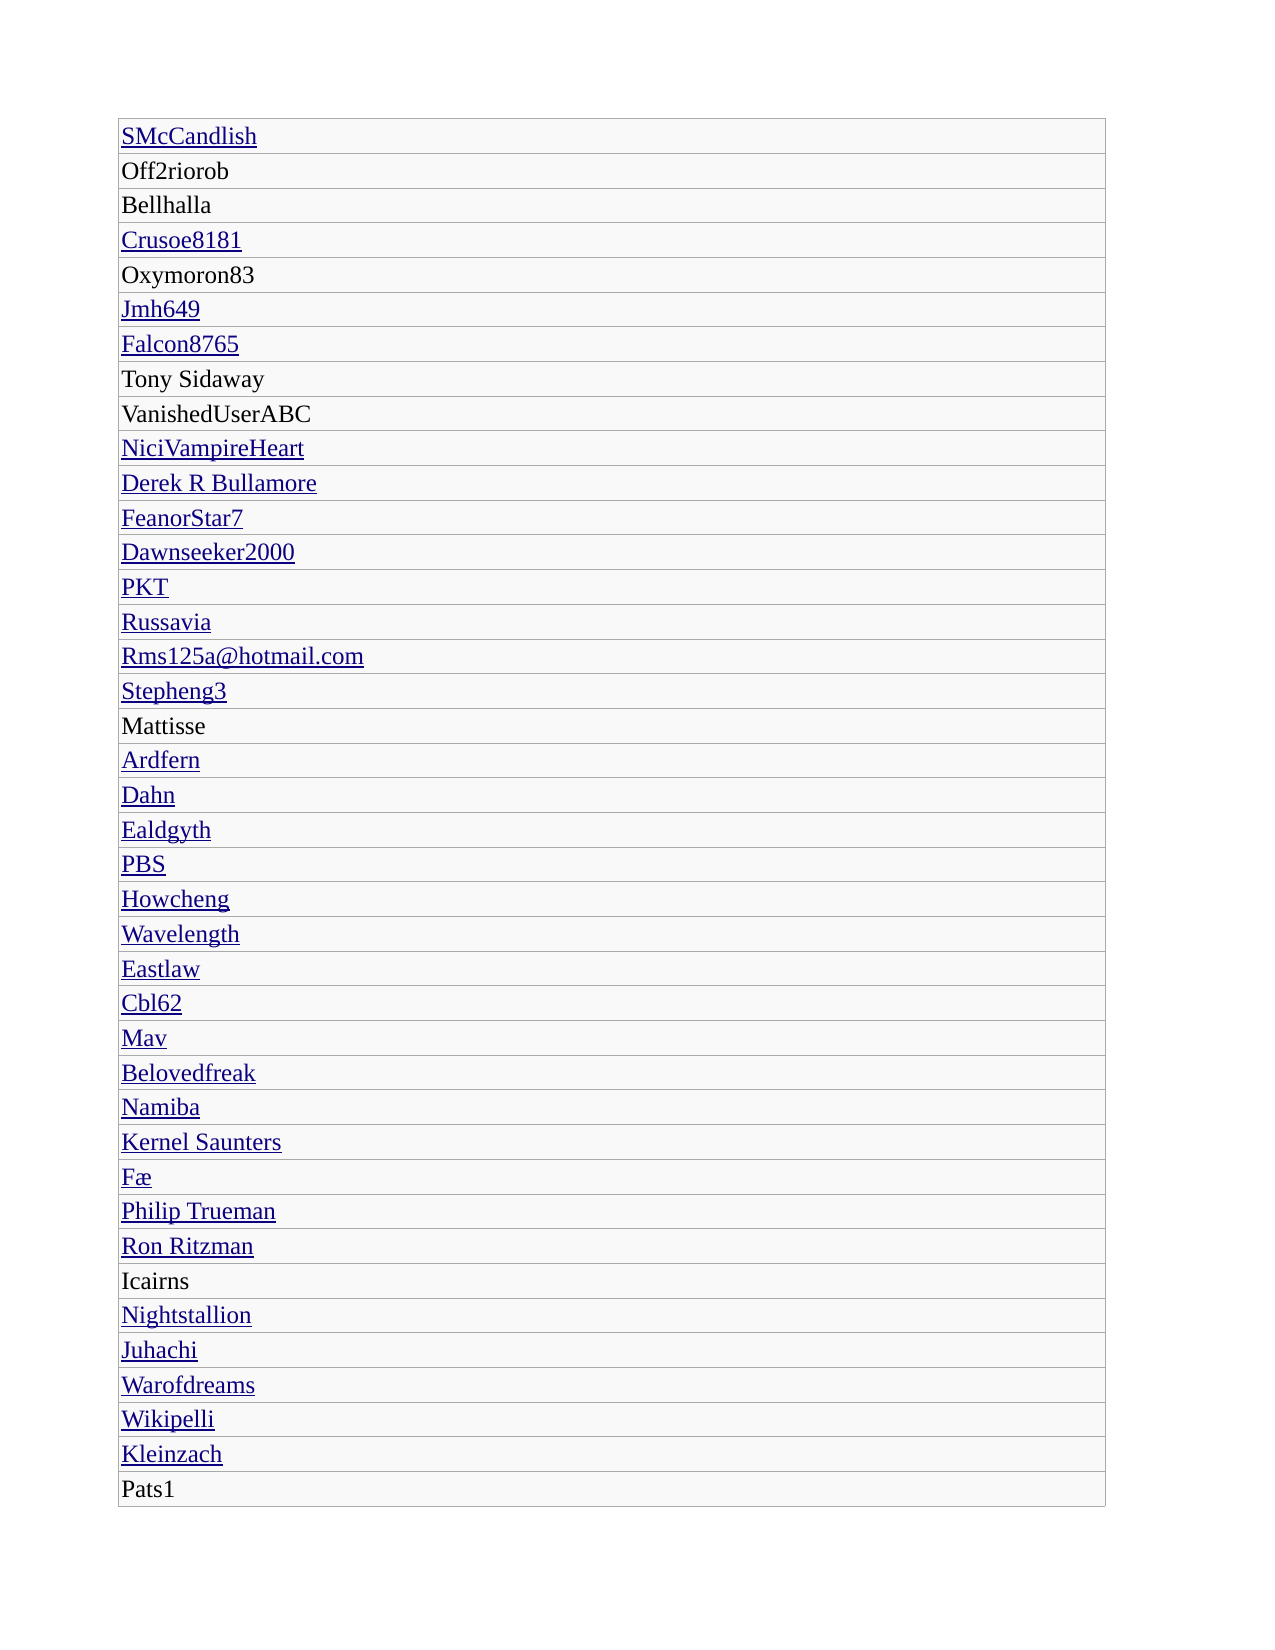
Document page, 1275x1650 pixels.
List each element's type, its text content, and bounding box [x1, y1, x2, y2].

table_cell Dahn [119, 778, 1105, 812]
table_cell Bellhalla [119, 189, 1105, 222]
table_cell Eastlaw [119, 952, 1105, 985]
table_cell Icairns [119, 1264, 1105, 1297]
table_cell Ron Ritzman [119, 1229, 1105, 1263]
table_cell Derek R Bullamore [119, 466, 1105, 500]
table_cell Pats1 [119, 1472, 1105, 1506]
table_cell Philip Trueman [119, 1195, 1105, 1228]
table_cell Nightstallion [119, 1299, 1105, 1332]
table_cell Dawnseeker2000 [119, 535, 1105, 569]
table_cell Namiba [119, 1090, 1105, 1124]
table_cell FeanorStar7 [119, 501, 1105, 534]
table_cell VanishedUserABC [119, 397, 1105, 430]
table_cell Off2riorob [119, 154, 1105, 187]
table_cell Crusoe8181 [119, 223, 1105, 257]
table_cell Ealdgyth [119, 813, 1105, 847]
table_cell Oxymoron83 [119, 258, 1105, 292]
table_cell Falcon8765 [119, 327, 1105, 361]
table_cell Warofdreams [119, 1368, 1105, 1402]
table_cell Mattisse [119, 709, 1105, 742]
table_cell Rms125a@hotmail.com [119, 640, 1105, 673]
table_cell Fæ [119, 1160, 1105, 1193]
table_cell Ardfern [119, 744, 1105, 777]
table_cell Belovedfreak [119, 1056, 1105, 1089]
table_cell SMcCandlish [119, 119, 1105, 153]
table_cell Kleinzach [119, 1437, 1105, 1471]
table_cell Howcheng [119, 882, 1105, 916]
table_cell NiciVampireHeart [119, 431, 1105, 465]
table_cell Stepheng3 [119, 674, 1105, 708]
table_cell Kernel Saunters [119, 1125, 1105, 1159]
table_cell Cbl62 [119, 986, 1105, 1020]
table_cell PBS [119, 848, 1105, 881]
table_cell Mav [119, 1021, 1105, 1055]
table_cell Tony Sidaway [119, 362, 1105, 396]
table_cell Russavia [119, 605, 1105, 638]
table_cell PKT [119, 570, 1105, 604]
table_cell Wavelength [119, 917, 1105, 951]
table_cell Wikipelli [119, 1403, 1105, 1436]
table_cell Juhachi [119, 1333, 1105, 1367]
table_cell Jmh649 [119, 293, 1105, 326]
